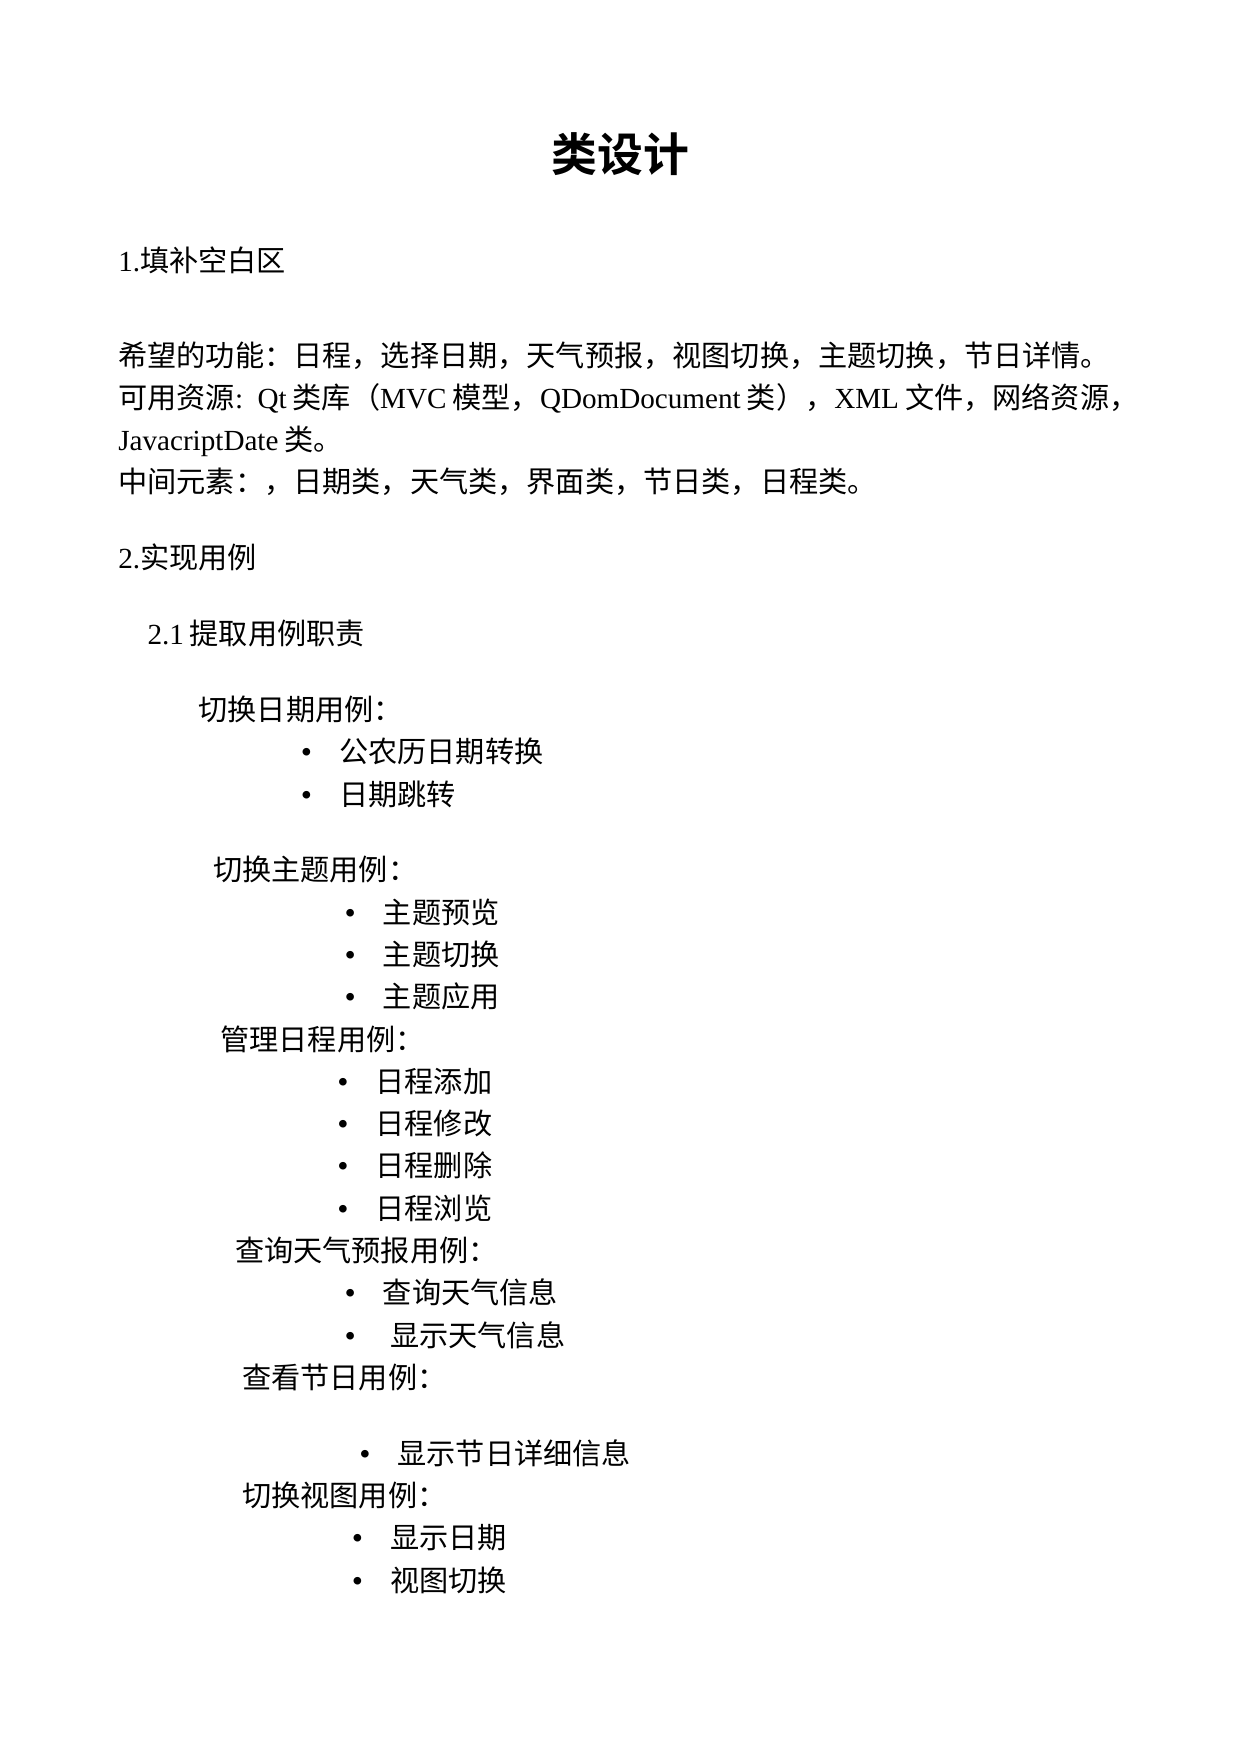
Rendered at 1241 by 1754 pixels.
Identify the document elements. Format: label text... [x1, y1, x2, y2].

text 类设计 [118, 118, 1122, 184]
text 切换视图用例： [118, 1473, 1122, 1515]
list 日程修改 [338, 1101, 1122, 1143]
list 视图切换 [352, 1557, 1122, 1599]
list 显示节日详细信息 [360, 1430, 1122, 1473]
text 1.填补空白区 [118, 237, 1122, 279]
text 查询天气预报用例： [118, 1228, 1122, 1270]
list 日程浏览 [338, 1185, 1122, 1228]
list 日期跳转 [301, 771, 1122, 813]
list 显示天气信息 [345, 1312, 1122, 1354]
list 显示日期 [352, 1515, 1122, 1557]
text 可用资源: Qt类库（MVC模型，QDomDocument类），XML文件，网络资源，JavacriptDate类。 [118, 374, 1122, 459]
text 中间元素：，日期类，天气类，界面类，节日类，日程类。 [118, 459, 1122, 501]
list 日程添加 [338, 1058, 1122, 1101]
list 主题切换 [345, 932, 1122, 974]
text 2.实现用例 [118, 535, 1122, 577]
list 日程删除 [338, 1143, 1122, 1185]
text 希望的功能：日程，选择日期，天气预报，视图切换，主题切换，节日详情。 [118, 332, 1122, 374]
list 主题应用 [345, 974, 1122, 1016]
text 切换主题用例： [118, 847, 1122, 889]
list 主题预览 [345, 889, 1122, 932]
text 2.1提取用例职责 [118, 611, 1122, 653]
list 查询天气信息 [345, 1270, 1122, 1312]
list 公农历日期转换 [301, 729, 1122, 771]
text 查看节日用例： [118, 1354, 1122, 1397]
text 切换日期用例： [118, 687, 1122, 729]
text 管理日程用例： [118, 1016, 1122, 1058]
